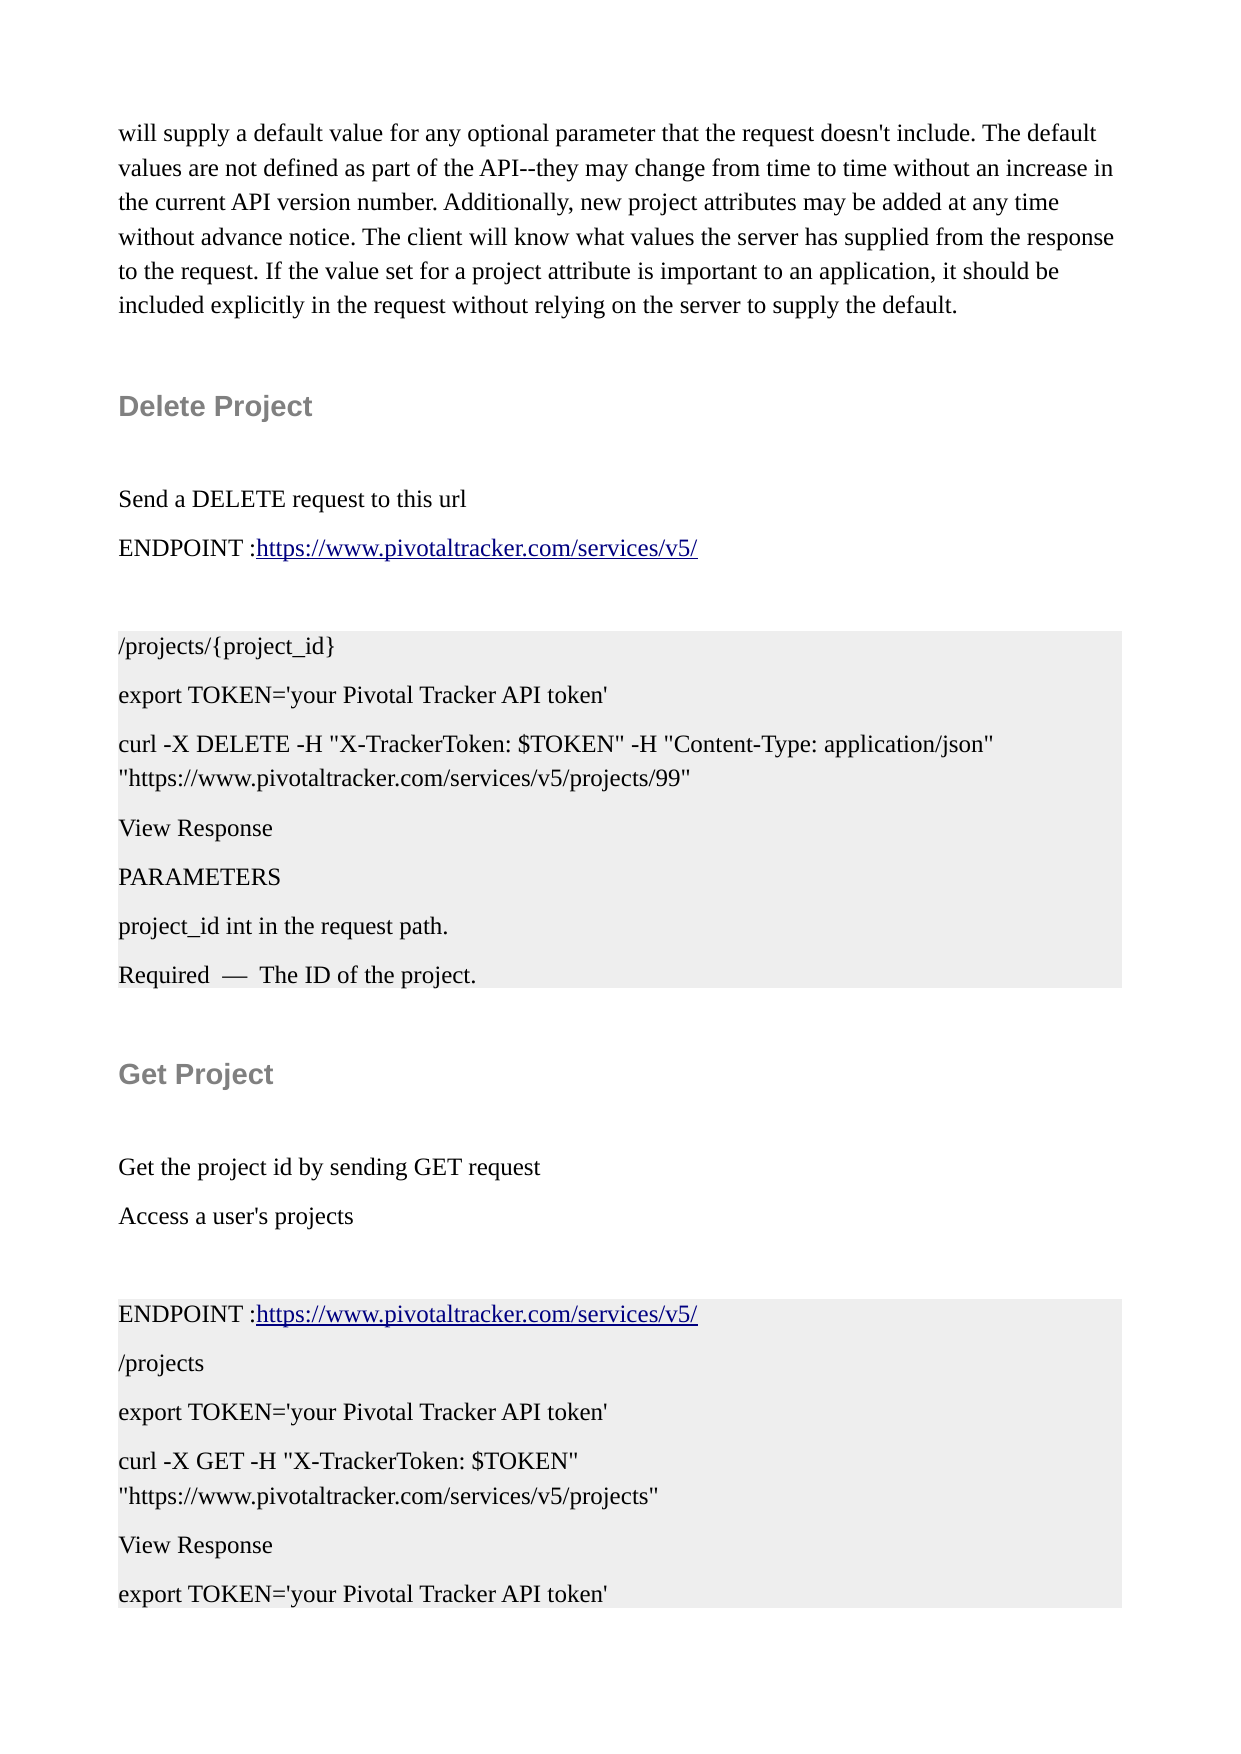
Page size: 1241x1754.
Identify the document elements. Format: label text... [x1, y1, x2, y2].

text will supply a default value for any optional parameter that the request doesn't include. The default values are not defined as part of the API--they may change from time to time without an increase in the current API version number. Additionally, new project attributes may be added at any time without advance notice. The client will know what values the server has supplied from the response to the request. If the value set for a project attribute is important to an application, it should be included explicitly in the request without relying on the server to supply the default. [118, 118, 1122, 319]
text View Response [118, 1530, 1122, 1559]
text Send a DELETE request to this url [118, 484, 1122, 512]
subtitle Delete Project [118, 389, 1122, 422]
text /projects/{project_id} [118, 631, 1122, 660]
text Access a user's projects [118, 1201, 1122, 1230]
text ENDPOINT :https://www.pivotaltracker.com/services/v5/ [118, 533, 1122, 562]
text export TOKEN='your Pivotal Tracker API token' [118, 680, 1122, 709]
text View Response [118, 813, 1122, 841]
subtitle Get Project [118, 1057, 1122, 1091]
text PARAMETERS [118, 862, 1122, 890]
text /projects [118, 1348, 1122, 1377]
text curl -X GET -H "X-TrackerToken: $TOKEN" "https://www.pivotaltracker.com/services/v5/projects" [118, 1446, 1122, 1510]
text ENDPOINT :https://www.pivotaltracker.com/services/v5/ [118, 1299, 1122, 1328]
text curl -X DELETE -H "X-TrackerToken: $TOKEN" -H "Content-Type: application/json" "https://www.pivotaltracker.com/services/v5/projects/99" [118, 729, 1122, 792]
text Required — The ID of the project. [118, 960, 1122, 988]
text project_id int in the request path. [118, 911, 1122, 939]
text export TOKEN='your Pivotal Tracker API token' [118, 1579, 1122, 1608]
text Get the project id by sending GET request [118, 1152, 1122, 1181]
text export TOKEN='your Pivotal Tracker API token' [118, 1397, 1122, 1426]
